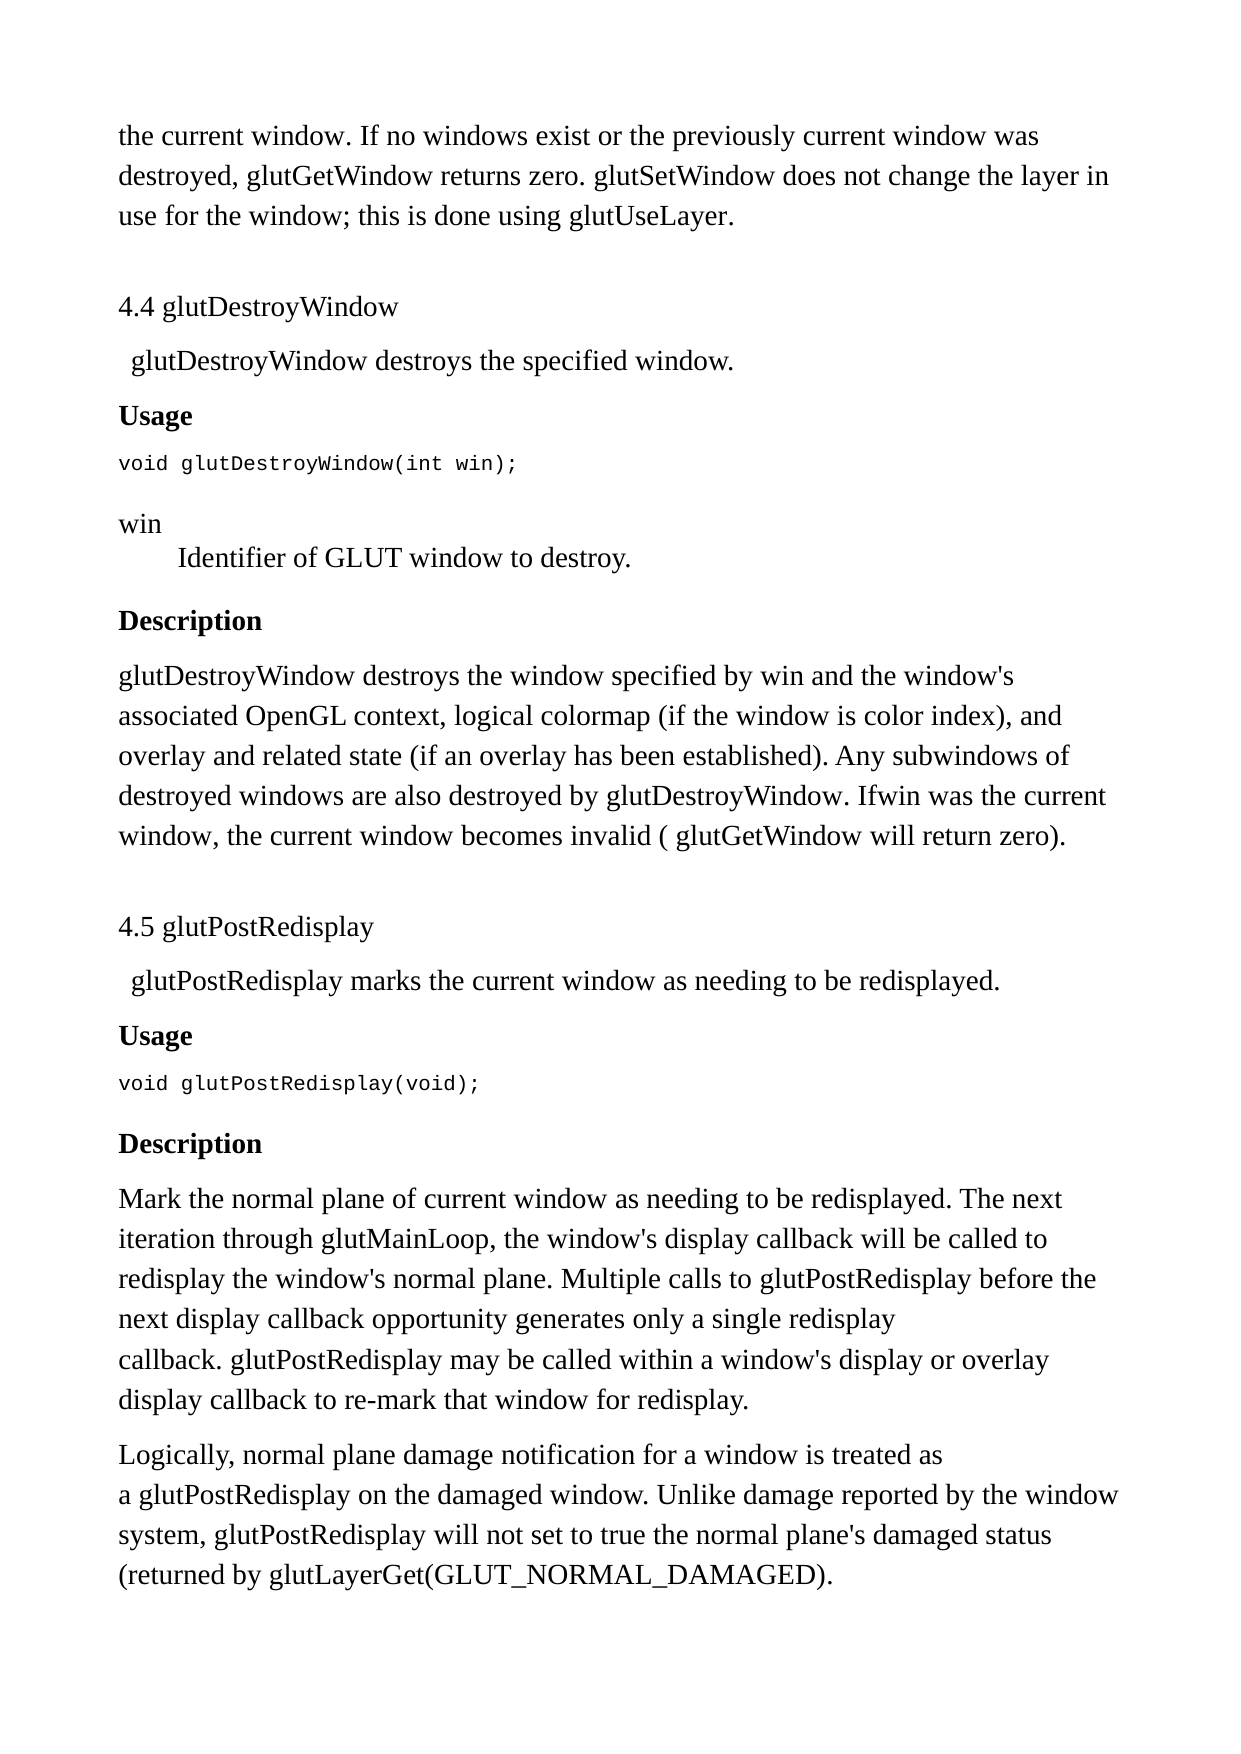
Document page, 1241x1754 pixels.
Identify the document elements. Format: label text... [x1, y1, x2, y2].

text Usage [118, 398, 1122, 432]
text Description [118, 603, 1122, 636]
text glutDestroyWindow destroys the specified window. [118, 343, 1122, 377]
text Description [118, 1126, 1122, 1160]
list Identifier of GLUT window to destroy. [177, 540, 1122, 573]
text Logically, normal plane damage notification for a window is treated as a glutPostRedisplay on the damaged window. Unlike damage reported by the window system, glutPostRedisplay will not set to true the normal plane's damaged status (returned by glutLayerGet(GLUT_NORMAL_DAMAGED). [118, 1437, 1122, 1591]
text glutDestroyWindow destroys the window specified by win and the window's associated OpenGL context, logical colormap (if the window is color index), and overlay and related state (if an overlay has been established). Any subwindows of destroyed windows are also destroyed by glutDestroyWindow. Ifwin was the current window, the current window becomes invalid ( glutGetWindow will return zero). [118, 658, 1122, 852]
text glutPostRedisplay marks the current window as needing to be redisplayed. [118, 963, 1122, 997]
text 4.5 glutPostRedisplay [118, 873, 1122, 942]
text Usage [118, 1018, 1122, 1052]
text 4.4 glutDestroyWindow [118, 253, 1122, 322]
text Mark the normal plane of current window as needing to be redisplayed. The next iteration through glutMainLoop, the window's display callback will be called to redisplay the window's normal plane. Multiple calls to glutPostRedisplay before the next display callback opportunity generates only a single redisplay callback. glutPostRedisplay may be called within a window's display or overlay display callback to re-mark that window for redisplay. [118, 1181, 1122, 1416]
text the current window. If no windows exist or the previously current window was destroyed, glutGetWindow returns zero. glutSetWindow does not change the layer in use for the window; this is done using glutUseLayer. [118, 118, 1122, 232]
text void glutDestroyWindow(int win); [118, 453, 1122, 477]
subtitle win [118, 506, 1122, 540]
text void glutPostRedisplay(void); [118, 1073, 1122, 1097]
